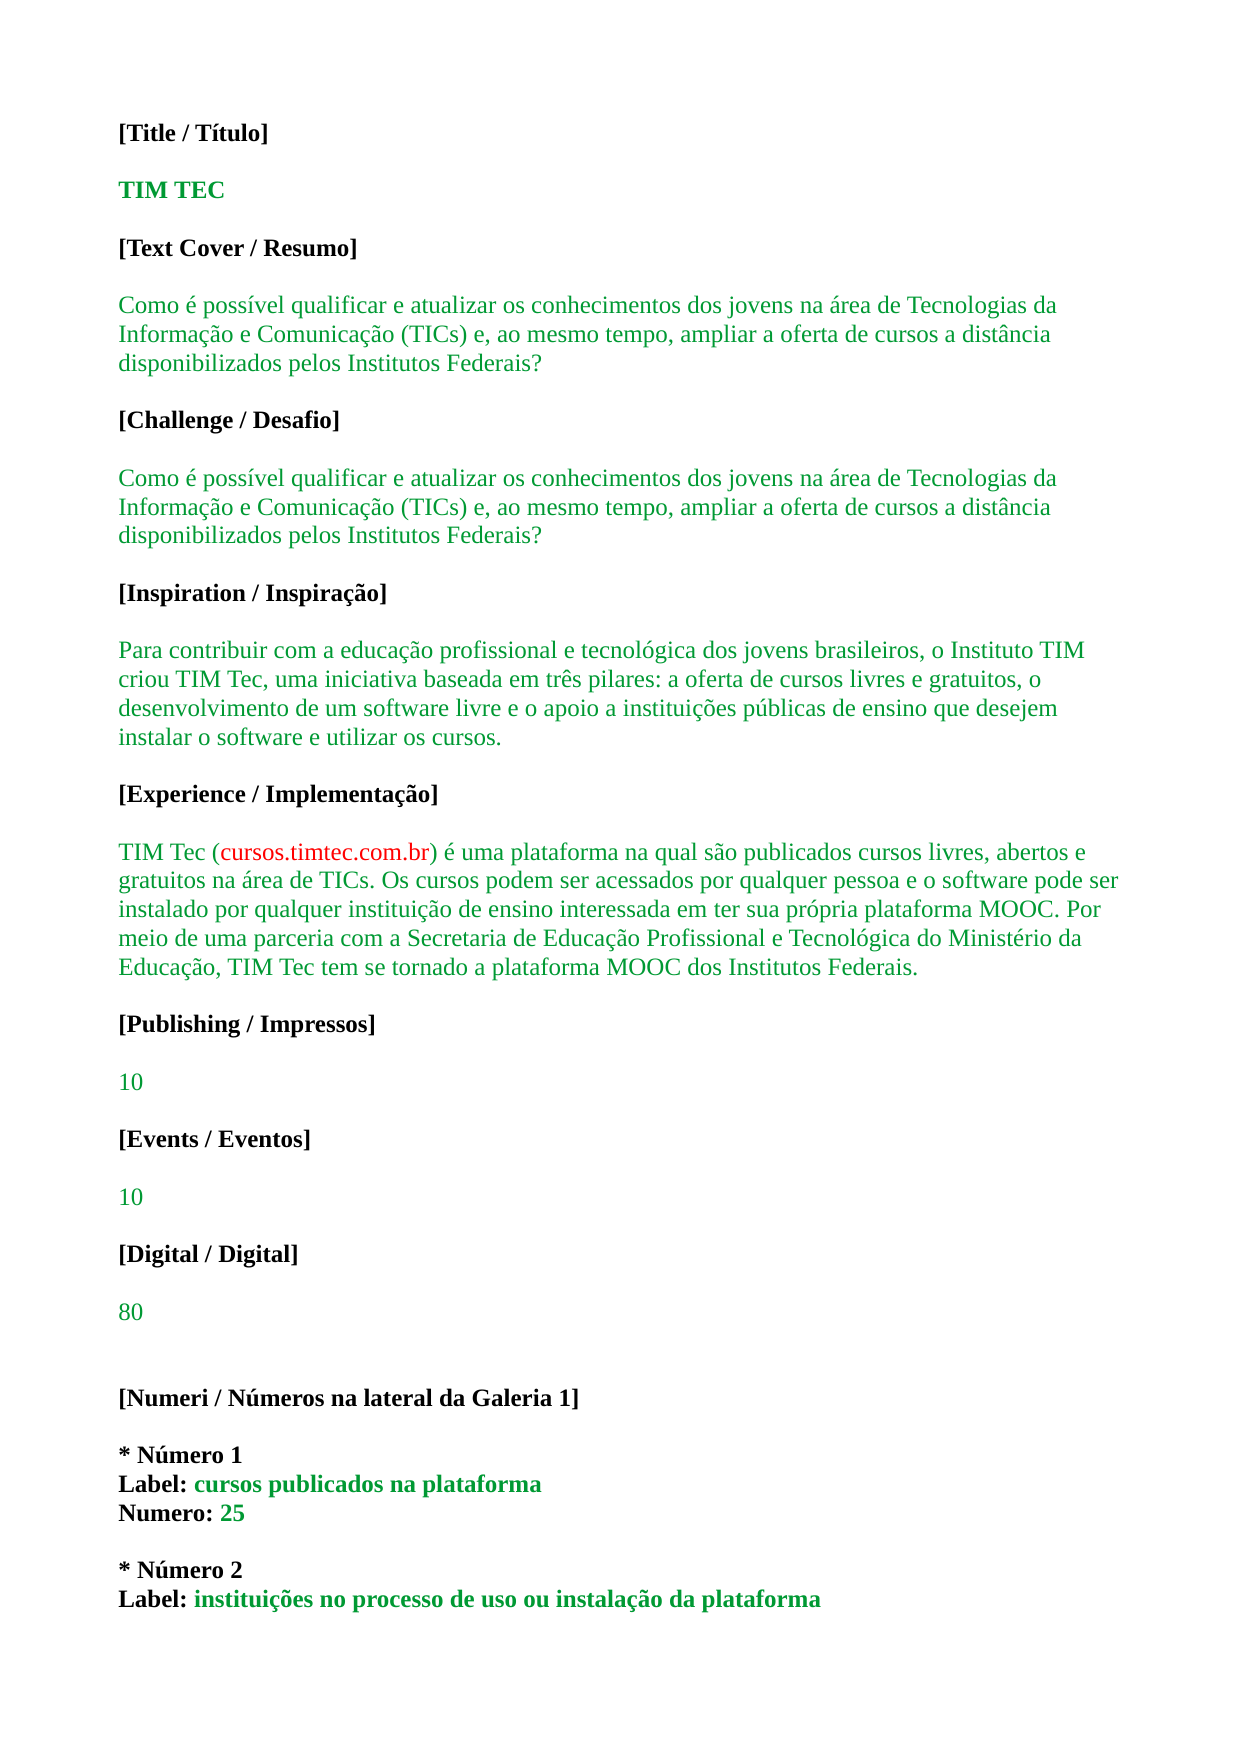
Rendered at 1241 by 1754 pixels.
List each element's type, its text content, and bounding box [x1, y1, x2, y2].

text [Publishing / Impressos] [118, 1009, 1122, 1038]
text Numero: 25 [118, 1498, 1122, 1527]
text Para contribuir com a educação profissional e tecnológica dos jovens brasileiros, o Instituto TIM criou TIM Tec, uma iniciativa baseada em três pilares: a oferta de cursos livres e gratuitos, o desenvolvimento de um software livre e o apoio a instituições públicas de ensino que desejem instalar o software e utilizar os cursos. [118, 636, 1122, 751]
text Label: cursos publicados na plataforma [118, 1469, 1122, 1498]
text 10 [118, 1067, 1122, 1096]
text [Experience / Implementação] [118, 779, 1122, 808]
text Label: instituições no processo de uso ou instalação da plataforma [118, 1584, 1122, 1613]
text TIM TEC [118, 176, 1122, 204]
text * Número 1 [118, 1441, 1122, 1469]
text [Numeri / Números na lateral da Galeria 1] [118, 1383, 1122, 1412]
text [Challenge / Desafio] [118, 406, 1122, 434]
text TIM Tec (cursos.timtec.com.br) é uma plataforma na qual são publicados cursos livres, abertos e gratuitos na área de TICs. Os cursos podem ser acessados por qualquer pessoa e o software pode ser instalado por qualquer instituição de ensino interessada em ter sua própria plataforma MOOC. Por meio de uma parceria com a Secretaria de Educação Profissional e Tecnológica do Ministério da Educação, TIM Tec tem se tornado a plataforma MOOC dos Institutos Federais. [118, 837, 1122, 981]
text [Events / Eventos] [118, 1124, 1122, 1153]
text Como é possível qualificar e atualizar os conhecimentos dos jovens na área de Tecnologias da Informação e Comunicação (TICs) e, ao mesmo tempo, ampliar a oferta de cursos a distância disponibilizados pelos Institutos Federais? [118, 463, 1122, 549]
text 10 [118, 1182, 1122, 1211]
text 80 [118, 1297, 1122, 1326]
text [Digital / Digital] [118, 1239, 1122, 1268]
text [Title / Título] [118, 118, 1122, 147]
text [Text Cover / Resumo] [118, 233, 1122, 262]
text Como é possível qualificar e atualizar os conhecimentos dos jovens na área de Tecnologias da Informação e Comunicação (TICs) e, ao mesmo tempo, ampliar a oferta de cursos a distância disponibilizados pelos Institutos Federais? [118, 291, 1122, 377]
text * Número 2 [118, 1556, 1122, 1584]
text [Inspiration / Inspiração] [118, 578, 1122, 607]
